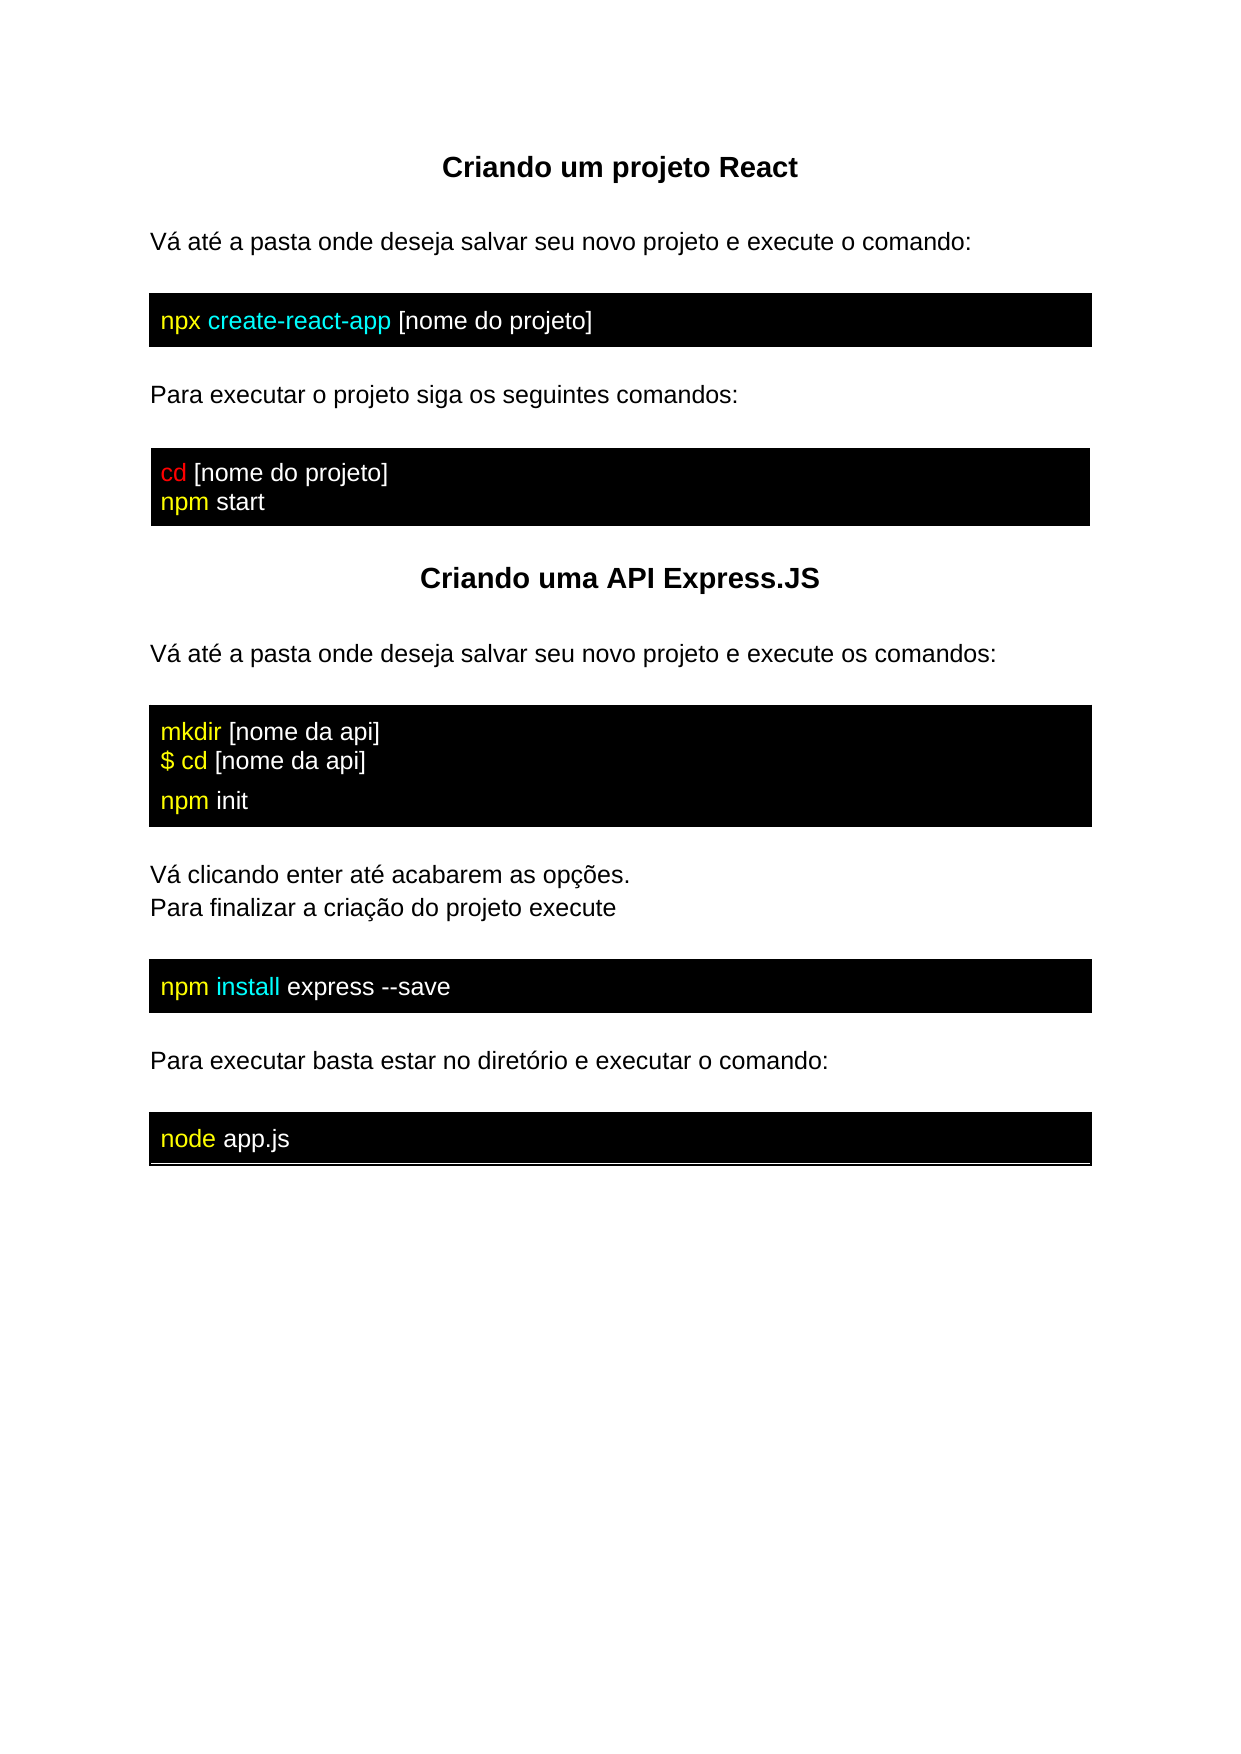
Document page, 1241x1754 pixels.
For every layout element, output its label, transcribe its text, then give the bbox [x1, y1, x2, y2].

text Criando um projeto React [150, 150, 1090, 183]
text Vá até a pasta onde deseja salvar seu novo projeto e execute os comandos: [150, 638, 1090, 667]
table_header node app.js [151, 1114, 1090, 1163]
table_header cd [nome do projeto] npm start [151, 448, 1090, 526]
text Para executar o projeto siga os seguintes comandos: [150, 380, 1090, 409]
text Para finalizar a criação do projeto execute [150, 893, 1090, 922]
text Vá até a pasta onde deseja salvar seu novo projeto e execute o comando: [150, 227, 1090, 256]
table_header npm install express --save [151, 961, 1090, 1011]
table_header npx create-react-app [nome do projeto] [151, 295, 1090, 345]
table_header mkdir [nome da api] $ cd [nome da api] npm init [151, 707, 1090, 825]
text Criando uma API Express.JS [150, 561, 1090, 595]
text Vá clicando enter até acabarem as opções. [150, 860, 1090, 889]
text Para executar basta estar no diretório e executar o comando: [150, 1046, 1090, 1074]
